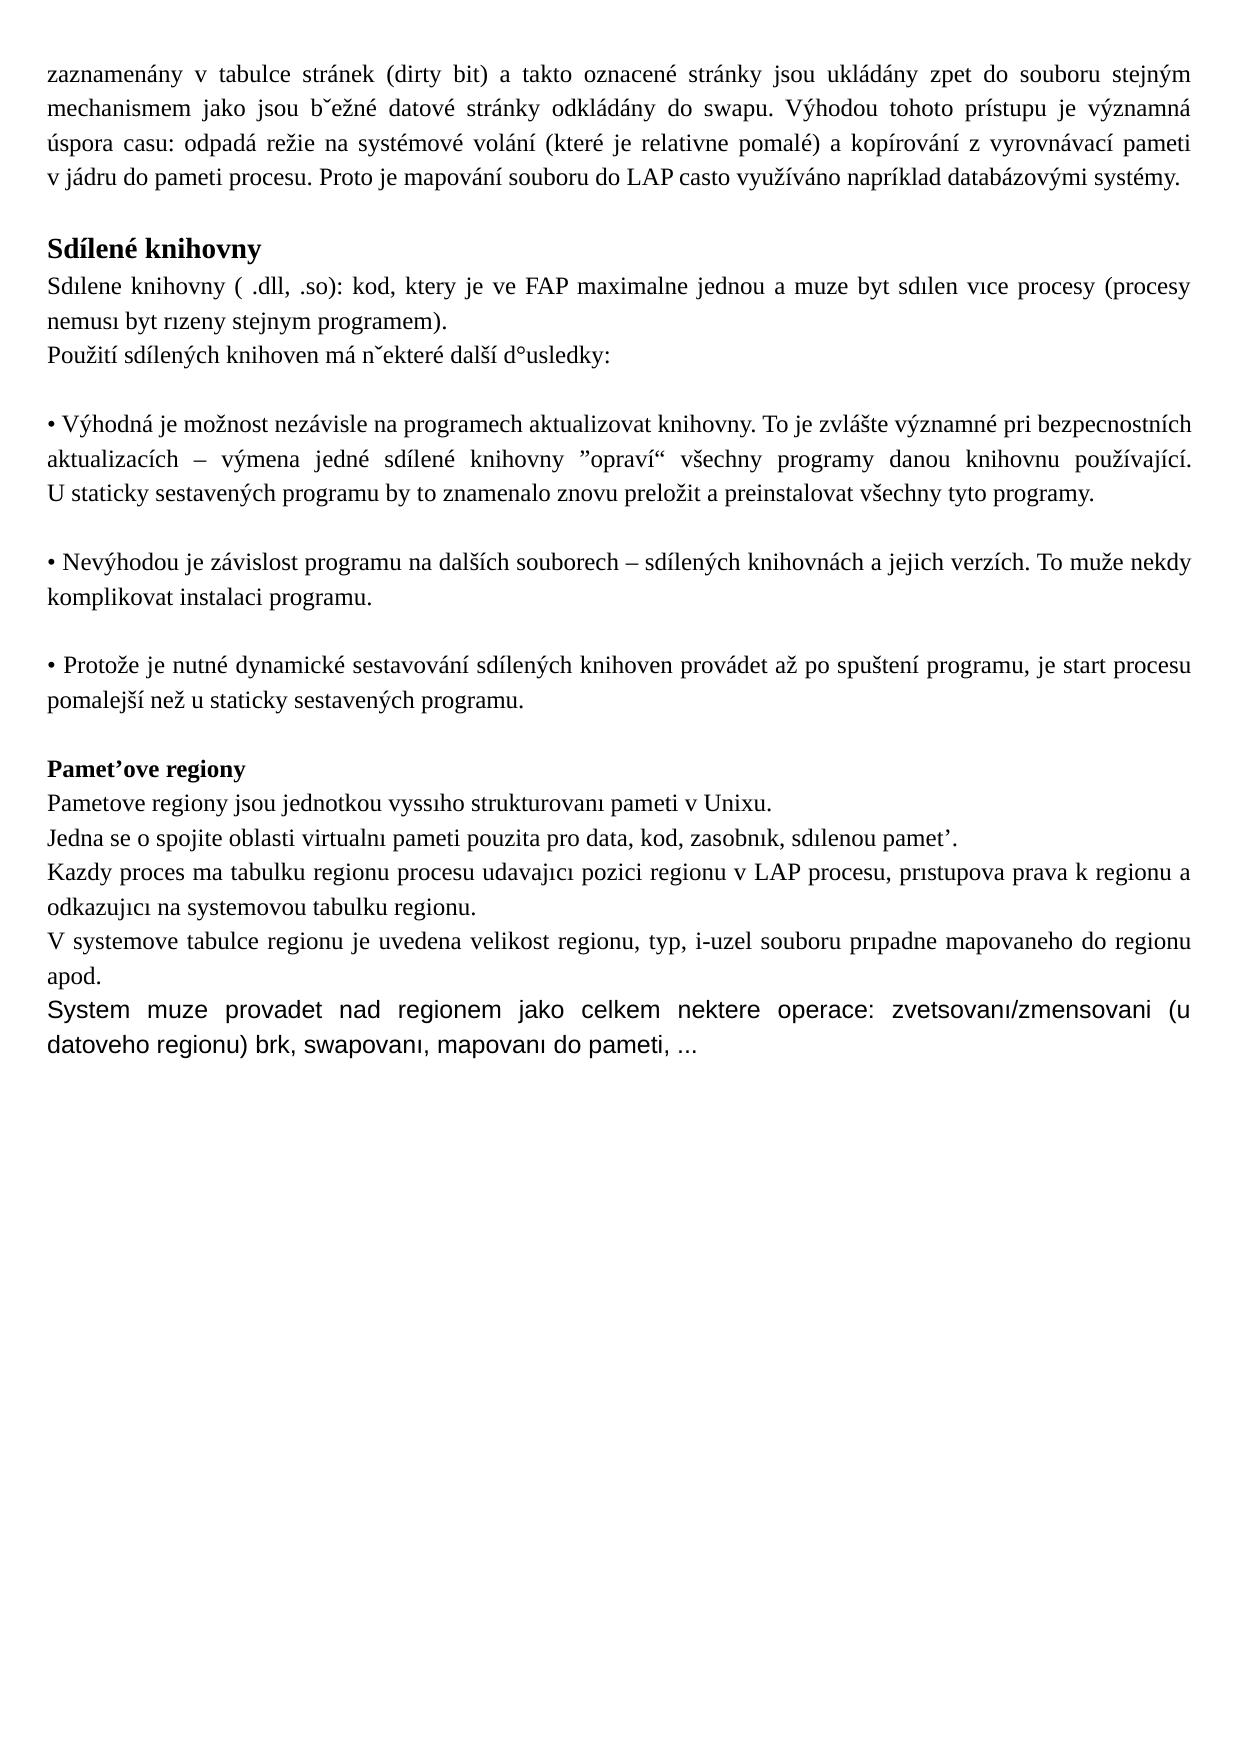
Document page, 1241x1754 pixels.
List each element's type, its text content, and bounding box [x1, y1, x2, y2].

text Použití sdílených knihoven má nˇekteré další d°usledky: [47, 340, 1193, 369]
text • Výhodná je možnost nezávisle na programech aktualizovat knihovny. To je zvlášte významné pri bezpecnostních aktualizacích – výmena jedné sdílené knihovny ”opraví“ všechny programy danou knihovnu používající. U staticky sestavených programu by to znamenalo znovu preložit a preinstalovat všechny tyto programy. [47, 409, 1193, 507]
text Pamet’ove regiony [47, 754, 1193, 783]
text Kazdy proces ma tabulku regionu procesu udavajıcı pozici regionu v LAP procesu, prıstupova prava k regionu a odkazujıcı na systemovou tabulku regionu. [47, 857, 1193, 921]
text • Nevýhodou je závislost programu na dalších souborech – sdílených knihovnách a jejich verzích. To muže nekdy komplikovat instalaci programu. [47, 547, 1193, 610]
text • Protože je nutné dynamické sestavování sdílených knihoven provádet až po spuštení programu, je start procesu pomalejší než u staticky sestavených programu. [47, 651, 1193, 714]
text Sdílené knihovny [47, 231, 1193, 264]
text zaznamenány v tabulce stránek (dirty bit) a takto oznacené stránky jsou ukládány zpet do souboru stejným mechanismem jako jsou bˇežné datové stránky odkládány do swapu. Výhodou tohoto prístupu je významná úspora casu: odpadá režie na systémové volání (které je relativne pomalé) a kopírování z vyrovnávací pameti v jádru do pameti procesu. Proto je mapování souboru do LAP casto využíváno napríklad databázovými systémy. [47, 59, 1193, 191]
text System muze provadet nad regionem jako celkem nektere operace: zvetsovanı/zmensovani (u datoveho regionu) brk, swapovanı, mapovanı do pameti, ... [47, 995, 1193, 1058]
text Pametove regiony jsou jednotkou vyssıho strukturovanı pameti v Unixu. [47, 788, 1193, 817]
text V systemove tabulce regionu je uvedena velikost regionu, typ, i-uzel souboru prıpadne mapovaneho do regionu apod. [47, 926, 1193, 989]
text Sdılene knihovny ( .dll, .so): kod, ktery je ve FAP maximalne jednou a muze byt sdılen vıce procesy (procesy nemusı byt rızeny stejnym programem). [47, 271, 1193, 334]
text Jedna se o spojite oblasti virtualnı pameti pouzita pro data, kod, zasobnık, sdılenou pamet’. [47, 823, 1193, 852]
